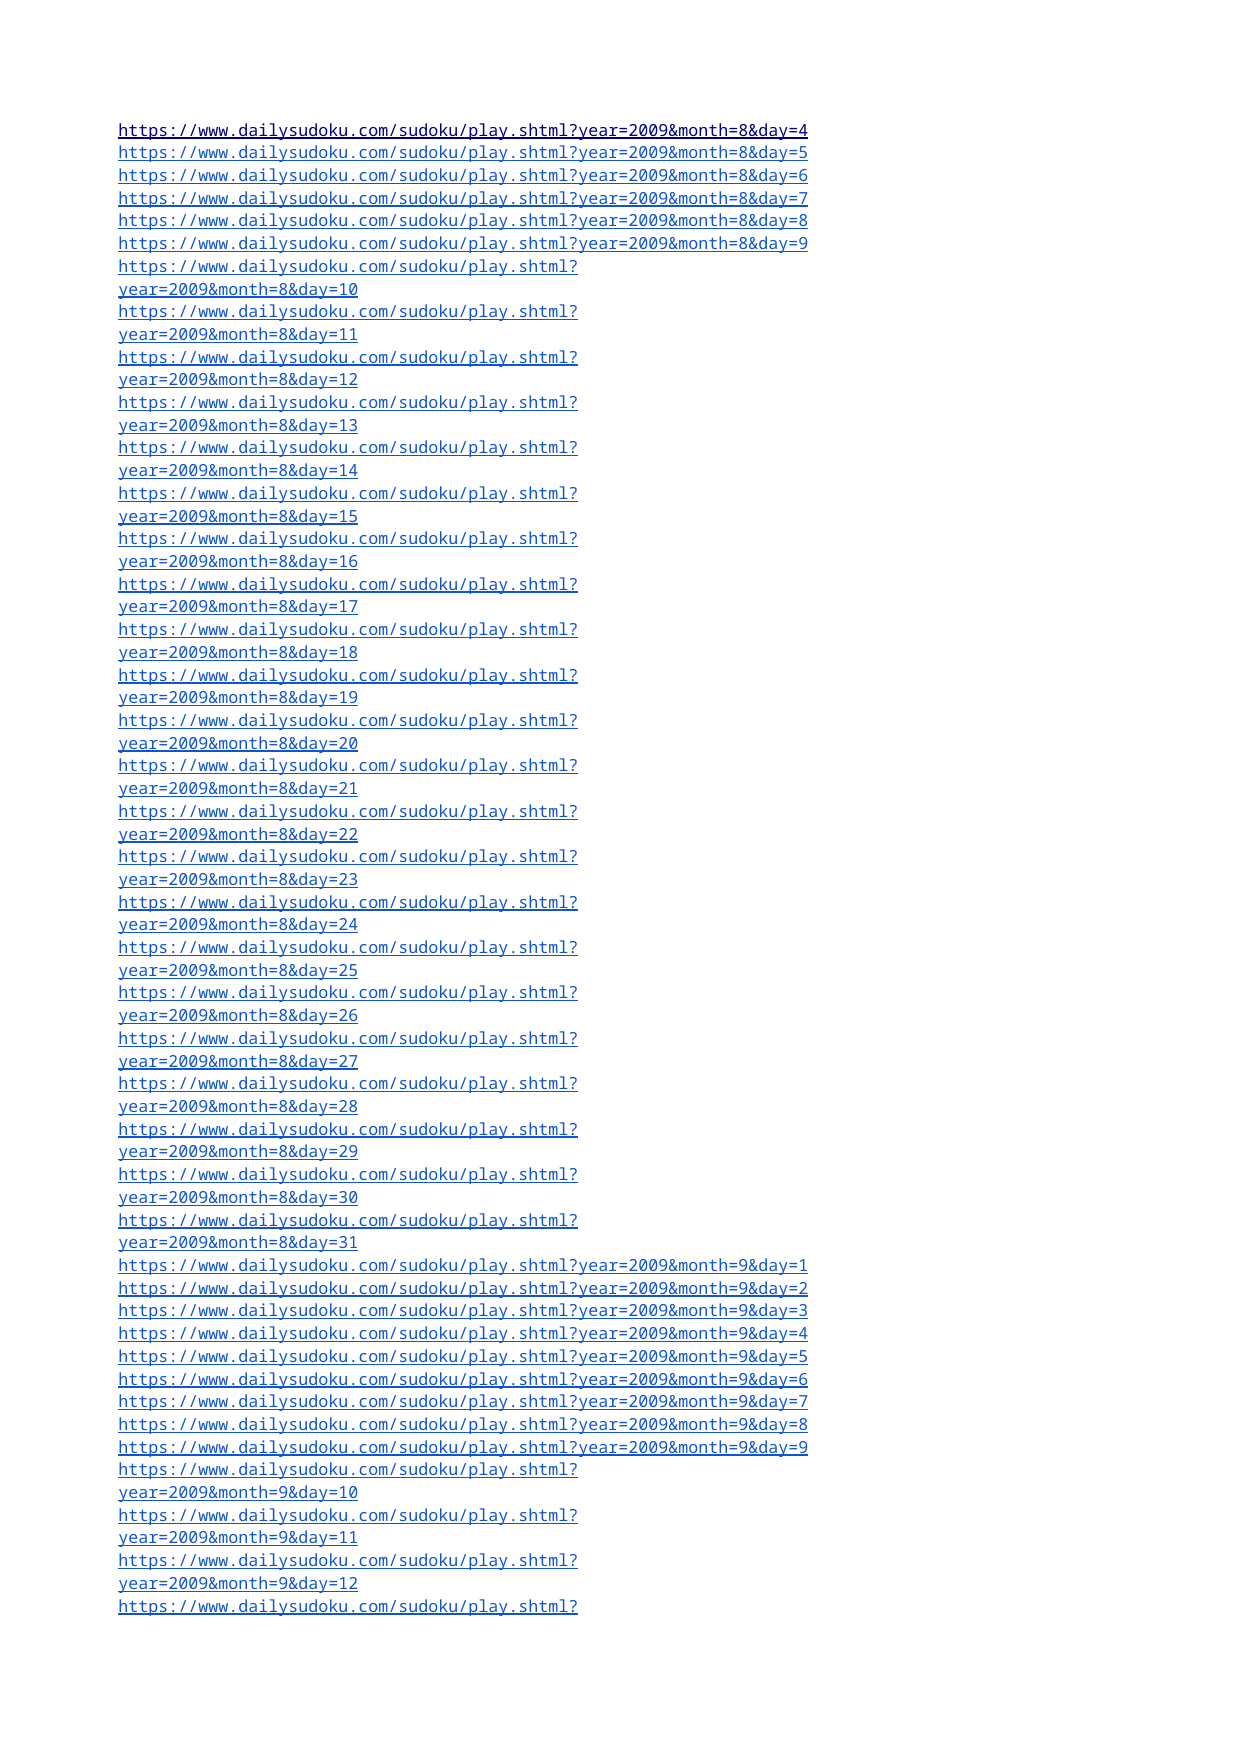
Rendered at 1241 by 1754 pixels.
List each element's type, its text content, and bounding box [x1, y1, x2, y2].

table_cell https://www.dailysudoku.com/sudoku/play.shtml?year=2009&month=8&day=14 [118, 436, 812, 481]
table_cell https://www.dailysudoku.com/sudoku/play.shtml?year=2009&month=8&day=28 [118, 1072, 812, 1117]
table_cell https://www.dailysudoku.com/sudoku/play.shtml?year=2009&month=8&day=25 [118, 936, 812, 981]
table_cell https://www.dailysudoku.com/sudoku/play.shtml?year=2009&month=8&day=18 [118, 618, 812, 663]
table_cell https://www.dailysudoku.com/sudoku/play.shtml?year=2009&month=9&day=3 [118, 1299, 812, 1322]
table_cell https://www.dailysudoku.com/sudoku/play.shtml?year=2009&month=8&day=6 [118, 164, 812, 186]
table_cell https://www.dailysudoku.com/sudoku/play.shtml?year=2009&month=8&day=26 [118, 981, 812, 1026]
table_cell https://www.dailysudoku.com/sudoku/play.shtml?year=2009&month=8&day=15 [118, 481, 812, 527]
table_cell https://www.dailysudoku.com/sudoku/play.shtml?year=2009&month=8&day=10 [118, 254, 812, 300]
table_cell https://www.dailysudoku.com/sudoku/play.shtml?year=2009&month=9&day=12 [118, 1549, 812, 1594]
table_cell https://www.dailysudoku.com/sudoku/play.shtml?year=2009&month=8&day=4 [118, 118, 812, 141]
table_cell https://www.dailysudoku.com/sudoku/play.shtml? [118, 1594, 812, 1617]
table_cell https://www.dailysudoku.com/sudoku/play.shtml?year=2009&month=9&day=7 [118, 1390, 812, 1412]
table_cell https://www.dailysudoku.com/sudoku/play.shtml?year=2009&month=9&day=6 [118, 1367, 812, 1390]
table_cell https://www.dailysudoku.com/sudoku/play.shtml?year=2009&month=8&day=22 [118, 799, 812, 845]
table_cell https://www.dailysudoku.com/sudoku/play.shtml?year=2009&month=8&day=16 [118, 527, 812, 572]
table_cell https://www.dailysudoku.com/sudoku/play.shtml?year=2009&month=8&day=27 [118, 1026, 812, 1072]
table_cell https://www.dailysudoku.com/sudoku/play.shtml?year=2009&month=8&day=24 [118, 890, 812, 936]
table_cell https://www.dailysudoku.com/sudoku/play.shtml?year=2009&month=8&day=31 [118, 1208, 812, 1253]
table_cell https://www.dailysudoku.com/sudoku/play.shtml?year=2009&month=9&day=1 [118, 1254, 812, 1276]
table_cell https://www.dailysudoku.com/sudoku/play.shtml?year=2009&month=9&day=10 [118, 1458, 812, 1503]
table_cell https://www.dailysudoku.com/sudoku/play.shtml?year=2009&month=8&day=13 [118, 391, 812, 436]
table_cell https://www.dailysudoku.com/sudoku/play.shtml?year=2009&month=9&day=4 [118, 1322, 812, 1344]
table_cell https://www.dailysudoku.com/sudoku/play.shtml?year=2009&month=8&day=21 [118, 754, 812, 799]
table_cell https://www.dailysudoku.com/sudoku/play.shtml?year=2009&month=8&day=7 [118, 186, 812, 209]
table_cell https://www.dailysudoku.com/sudoku/play.shtml?year=2009&month=8&day=19 [118, 663, 812, 708]
table_cell https://www.dailysudoku.com/sudoku/play.shtml?year=2009&month=8&day=30 [118, 1163, 812, 1208]
table_cell https://www.dailysudoku.com/sudoku/play.shtml?year=2009&month=9&day=8 [118, 1413, 812, 1435]
table_cell https://www.dailysudoku.com/sudoku/play.shtml?year=2009&month=9&day=2 [118, 1276, 812, 1299]
table_cell https://www.dailysudoku.com/sudoku/play.shtml?year=2009&month=8&day=5 [118, 141, 812, 163]
table_cell https://www.dailysudoku.com/sudoku/play.shtml?year=2009&month=8&day=23 [118, 845, 812, 890]
table_cell https://www.dailysudoku.com/sudoku/play.shtml?year=2009&month=8&day=12 [118, 345, 812, 391]
table_cell https://www.dailysudoku.com/sudoku/play.shtml?year=2009&month=8&day=11 [118, 300, 812, 345]
table_cell https://www.dailysudoku.com/sudoku/play.shtml?year=2009&month=8&day=17 [118, 572, 812, 618]
table_cell https://www.dailysudoku.com/sudoku/play.shtml?year=2009&month=8&day=29 [118, 1117, 812, 1163]
table_cell https://www.dailysudoku.com/sudoku/play.shtml?year=2009&month=8&day=9 [118, 232, 812, 254]
table_cell https://www.dailysudoku.com/sudoku/play.shtml?year=2009&month=9&day=5 [118, 1344, 812, 1367]
table_cell https://www.dailysudoku.com/sudoku/play.shtml?year=2009&month=9&day=11 [118, 1503, 812, 1549]
table_cell https://www.dailysudoku.com/sudoku/play.shtml?year=2009&month=8&day=20 [118, 709, 812, 754]
table_cell https://www.dailysudoku.com/sudoku/play.shtml?year=2009&month=9&day=9 [118, 1435, 812, 1458]
table_cell https://www.dailysudoku.com/sudoku/play.shtml?year=2009&month=8&day=8 [118, 209, 812, 232]
